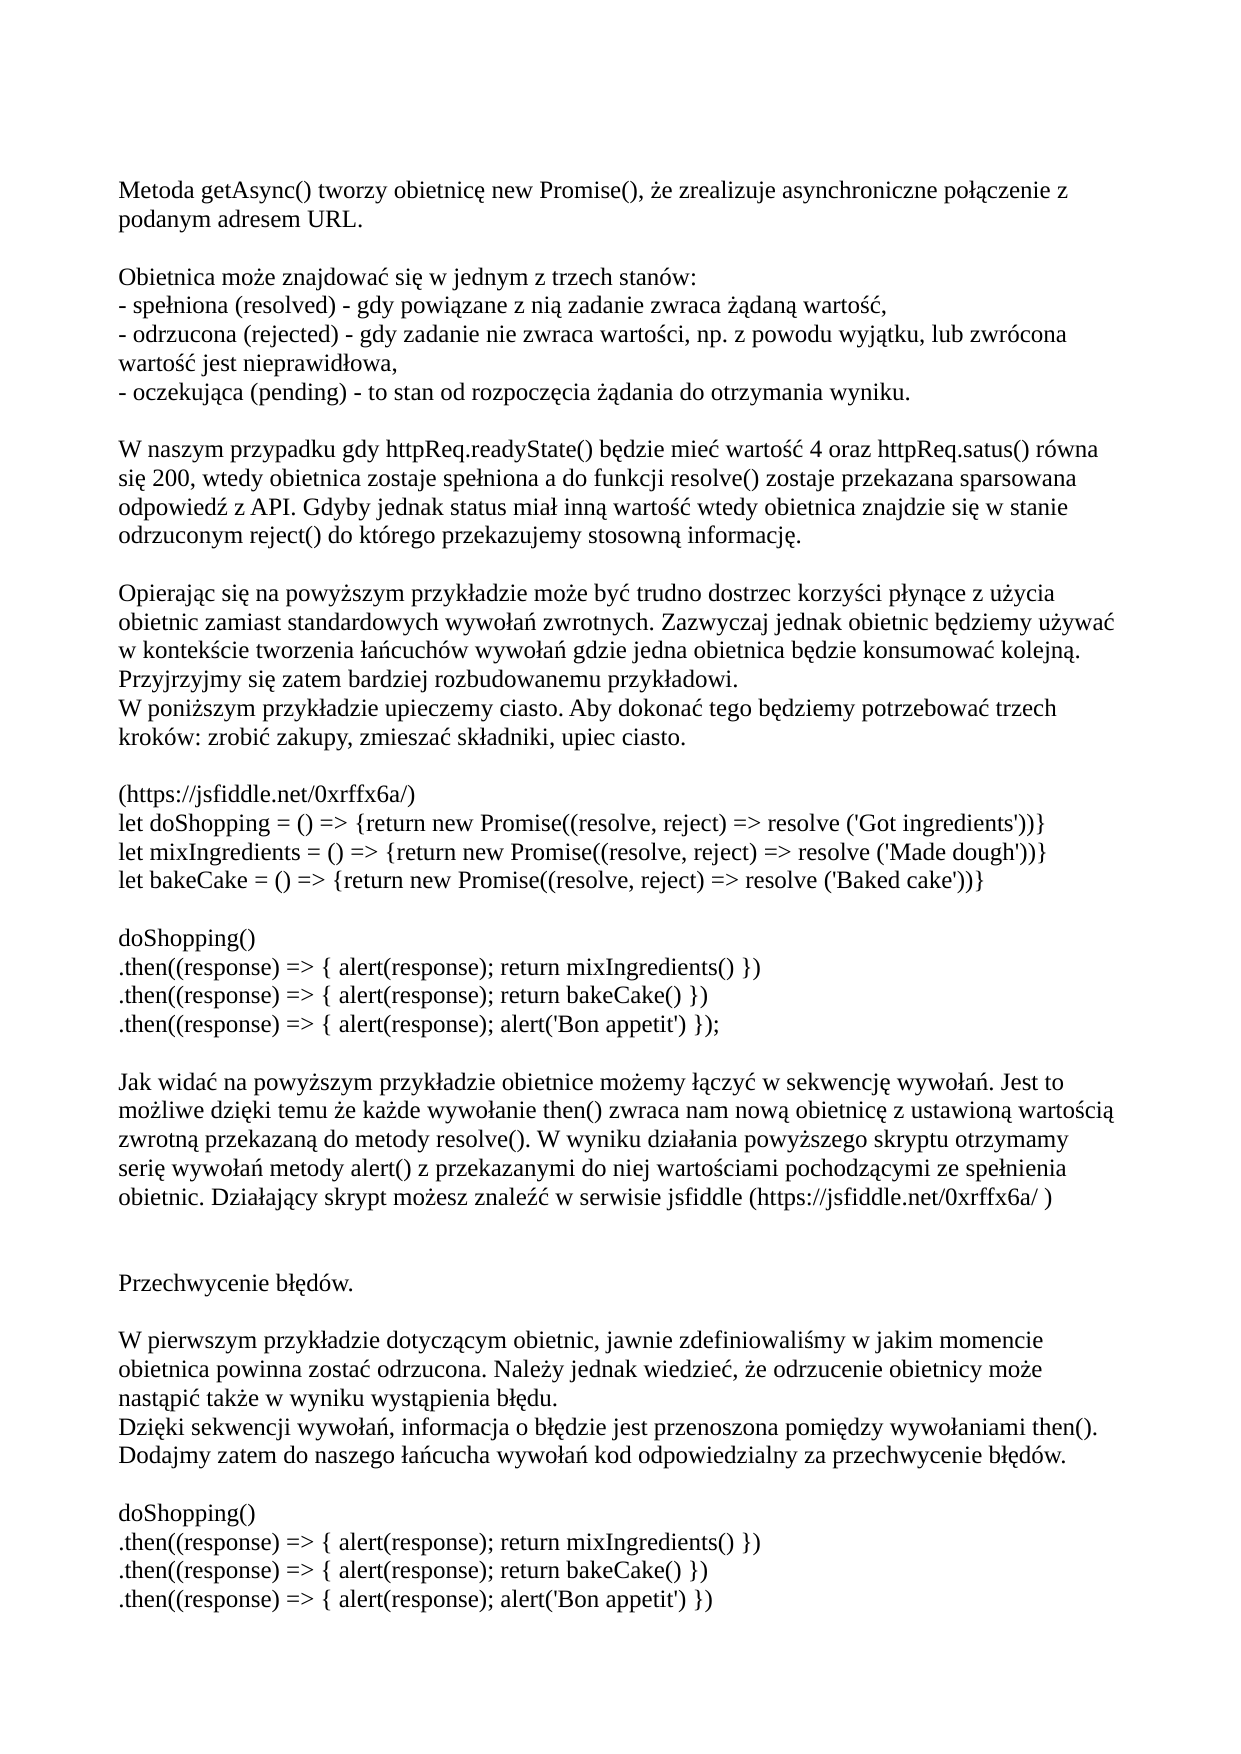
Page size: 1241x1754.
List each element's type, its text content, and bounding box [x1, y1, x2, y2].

text Jak widać na powyższym przykładzie obietnice możemy łączyć w sekwencję wywołań. Jest to możliwe dzięki temu że każde wywołanie then() zwraca nam nową obietnicę z ustawioną wartością zwrotną przekazaną do metody resolve(). W wyniku działania powyższego skryptu otrzymamy serię wywołań metody alert() z przekazanymi do niej wartościami pochodzącymi ze spełnienia obietnic. Działający skrypt możesz znaleźć w serwisie jsfiddle (https://jsfiddle.net/0xrffx6a/ ) [118, 1067, 1122, 1211]
text W naszym przypadku gdy httpReq.readyState() będzie mieć wartość 4 oraz httpReq.satus() równa się 200, wtedy obietnica zostaje spełniona a do funkcji resolve() zostaje przekazana sparsowana odpowiedź z API. Gdyby jednak status miał inną wartość wtedy obietnica znajdzie się w stanie odrzuconym reject() do którego przekazujemy stosowną informację. [118, 434, 1122, 549]
text .then((response) => { alert(response); return mixIngredients() }) [118, 1527, 1122, 1556]
text .then((response) => { alert(response); alert('Bon appetit') }) [118, 1584, 1122, 1613]
text (https://jsfiddle.net/0xrffx6a/) [118, 779, 1122, 808]
text doShopping() [118, 1498, 1122, 1527]
text .then((response) => { alert(response); return bakeCake() }) [118, 981, 1122, 1009]
text let bakeCake = () => {return new Promise((resolve, reject) => resolve ('Baked cake'))} [118, 866, 1122, 894]
text let doShopping = () => {return new Promise((resolve, reject) => resolve ('Got ingredients'))} [118, 808, 1122, 837]
text .then((response) => { alert(response); alert('Bon appetit') }); [118, 1009, 1122, 1038]
text - spełniona (resolved) - gdy powiązane z nią zadanie zwraca żądaną wartość, [118, 291, 1122, 319]
text - odrzucona (rejected) - gdy zadanie nie zwraca wartości, np. z powodu wyjątku, lub zwrócona wartość jest nieprawidłowa, [118, 319, 1122, 377]
text - oczekująca (pending) - to stan od rozpoczęcia żądania do otrzymania wyniku. [118, 377, 1122, 406]
text Opierając się na powyższym przykładzie może być trudno dostrzec korzyści płynące z użycia obietnic zamiast standardowych wywołań zwrotnych. Zazwyczaj jednak obietnic będziemy używać w kontekście tworzenia łańcuchów wywołań gdzie jedna obietnica będzie konsumować kolejną. Przyjrzyjmy się zatem bardziej rozbudowanemu przykładowi. [118, 578, 1122, 693]
text let mixIngredients = () => {return new Promise((resolve, reject) => resolve ('Made dough'))} [118, 837, 1122, 866]
text doShopping() [118, 923, 1122, 952]
text W poniższym przykładzie upieczemy ciasto. Aby dokonać tego będziemy potrzebować trzech kroków: zrobić zakupy, zmieszać składniki, upiec ciasto. [118, 693, 1122, 751]
text Metoda getAsync() tworzy obietnicę new Promise(), że zrealizuje asynchroniczne połączenie z podanym adresem URL. [118, 176, 1122, 233]
text Obietnica może znajdować się w jednym z trzech stanów: [118, 262, 1122, 291]
text .then((response) => { alert(response); return mixIngredients() }) [118, 952, 1122, 981]
text W pierwszym przykładzie dotyczącym obietnic, jawnie zdefiniowaliśmy w jakim momencie obietnica powinna zostać odrzucona. Należy jednak wiedzieć, że odrzucenie obietnicy może nastąpić także w wyniku wystąpienia błędu. [118, 1326, 1122, 1412]
text .then((response) => { alert(response); return bakeCake() }) [118, 1556, 1122, 1584]
text Przechwycenie błędów. [118, 1268, 1122, 1297]
text Dzięki sekwencji wywołań, informacja o błędzie jest przenoszona pomiędzy wywołaniami then(). Dodajmy zatem do naszego łańcucha wywołań kod odpowiedzialny za przechwycenie błędów. [118, 1412, 1122, 1469]
